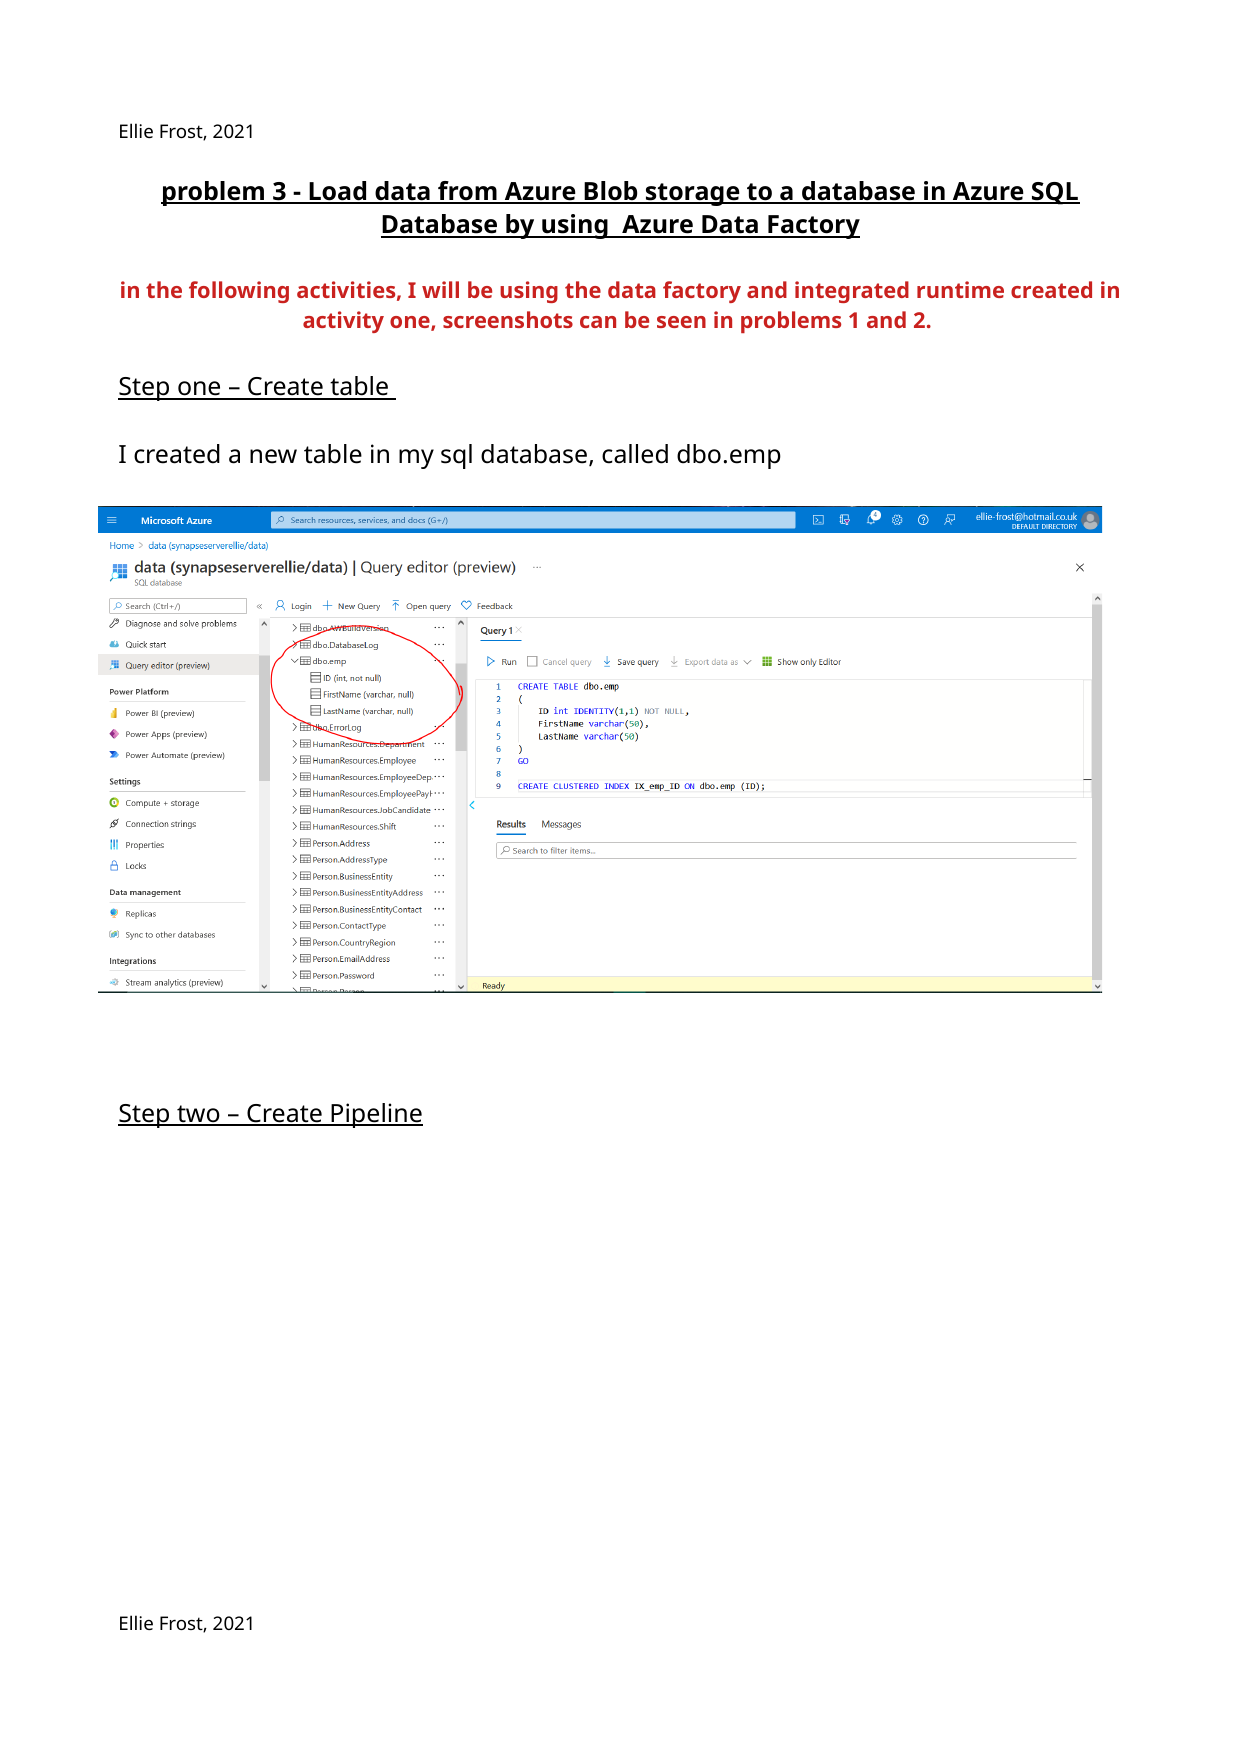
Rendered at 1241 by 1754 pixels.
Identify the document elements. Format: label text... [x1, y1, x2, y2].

text problem 3 - Load data from Azure Blob storage to a database in Azure SQL Database by using Azure Data Factory [118, 173, 1122, 241]
text I created a new table in my sql database, called dbo.emp [118, 437, 1122, 471]
text Step two – Create Pipeline [118, 471, 1122, 1129]
text Step one – Create table [118, 369, 1122, 403]
text in the following activities, I will be using the data factory and integrated runtime created in activity one, screenshots can be seen in problems 1 and 2. [118, 275, 1122, 335]
picture [98, 506, 1103, 993]
